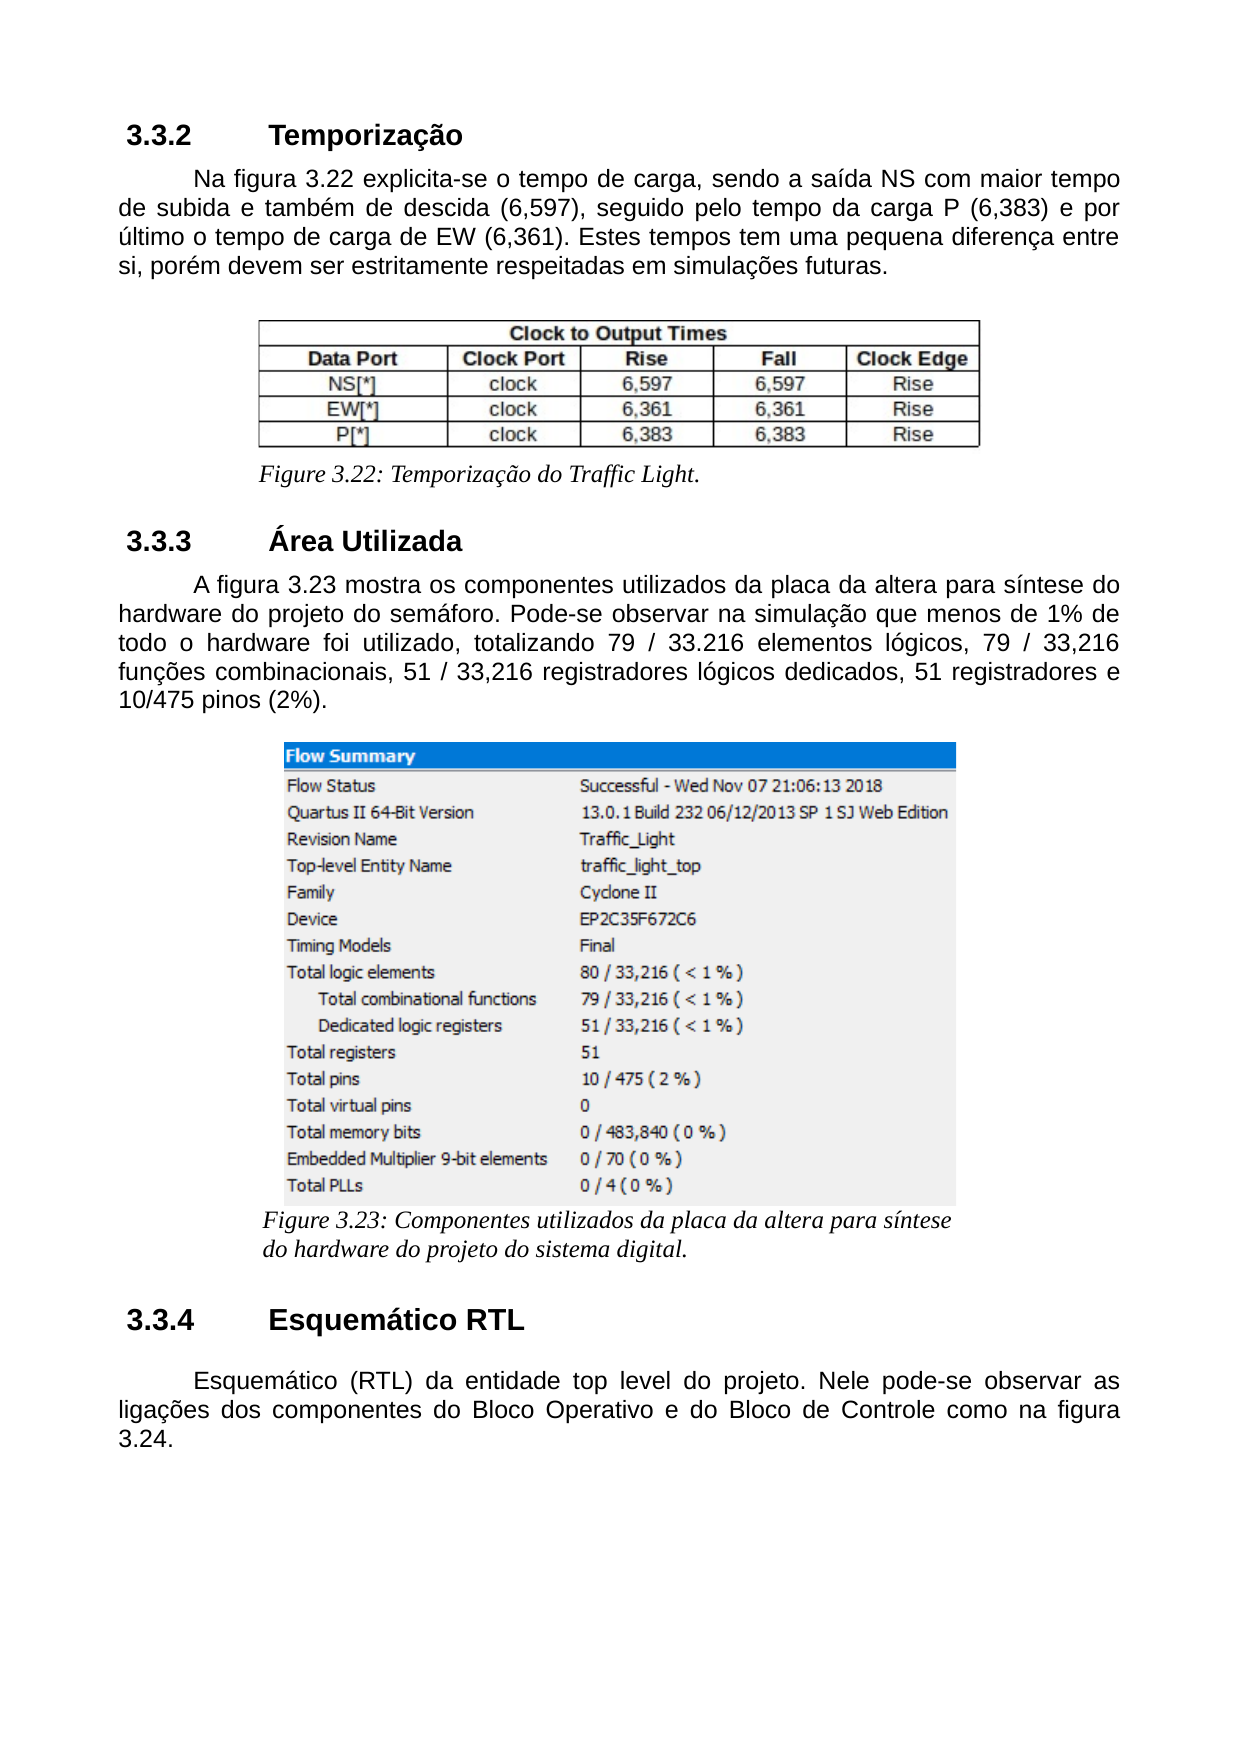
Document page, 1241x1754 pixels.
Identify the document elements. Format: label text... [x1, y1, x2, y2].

picture [284, 742, 957, 1206]
subtitle Área Utilizada [118, 524, 1122, 558]
text A figura 3.23 mostra os componentes utilizados da placa da altera para síntese do hardware do projeto do semáforo. Pode-se observar na simulação que menos de 1% de todo o hardware foi utilizado, totalizando 79 / 33.216 elementos lógicos, 79 / 33,216 funções combinacionais, 51 / 33,216 registradores lógicos dedicados, 51 registradores e 10/475 pinos (2%). [118, 570, 1122, 714]
picture [258, 320, 982, 454]
subtitle Esquemático RTL [118, 1302, 1122, 1337]
text Na figura 3.22 explicita-se o tempo de carga, sendo a saída NS com maior tempo de subida e também de descida (6,597), seguido pelo tempo da carga P (6,383) e por último o tempo de carga de EW (6,361). Estes tempos tem uma pequena diferença entre si, porém devem ser estritamente respeitadas em simulações futuras. [118, 164, 1122, 279]
subtitle Temporização [118, 118, 1122, 152]
text Figure 3.22: Temporização do Traffic Light. [258, 454, 982, 488]
text Esquemático (RTL) da entidade top level do projeto. Nele pode-se observar as ligações dos componentes do Bloco Operativo e do Bloco de Controle como na figura 3.24. [118, 1366, 1122, 1452]
text Figure 3.23: Componentes utilizados da placa da altera para síntese do hardware do projeto do sistema digital. [262, 755, 978, 1263]
